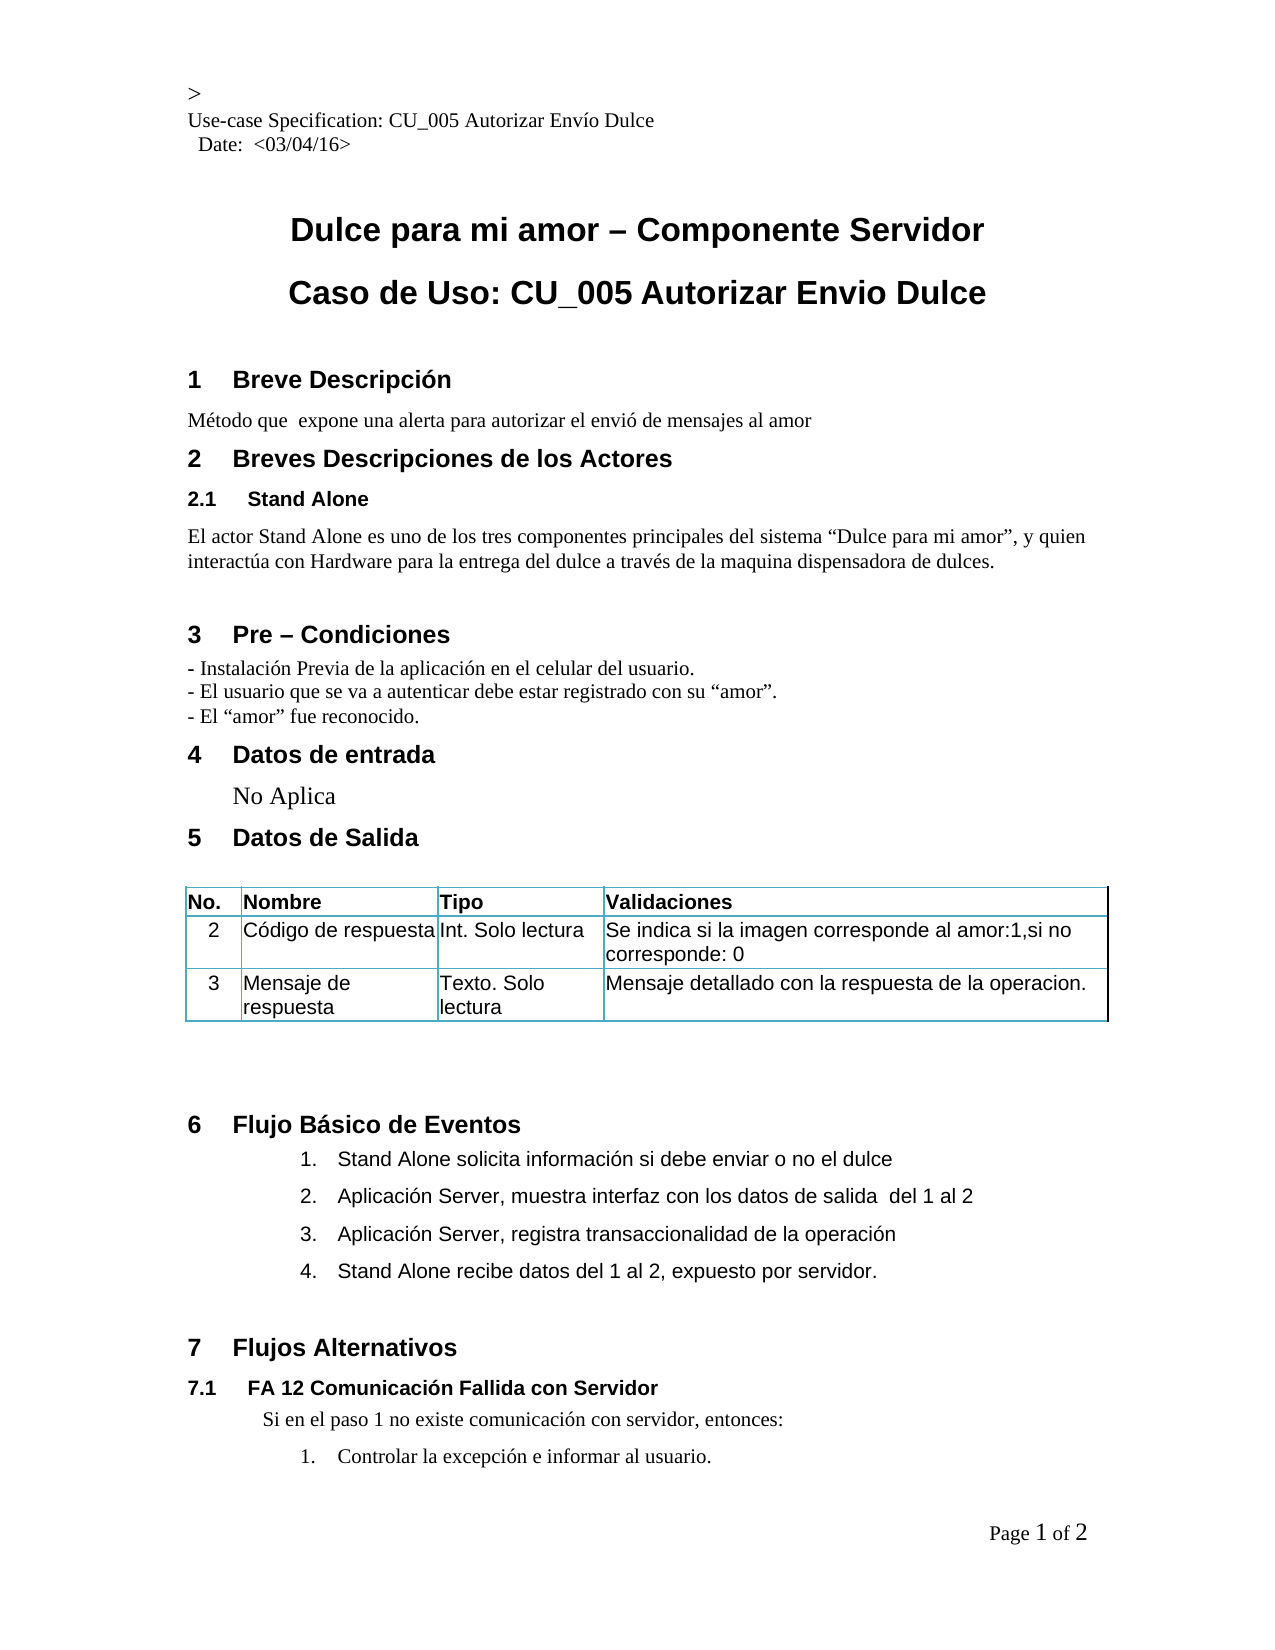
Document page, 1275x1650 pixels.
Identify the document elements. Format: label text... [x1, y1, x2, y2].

table_cell Texto. Solo lectura [439, 969, 603, 1020]
subtitle Flujo Básico de Eventos [187, 1111, 1087, 1139]
text - El “amor” fue reconocido. [187, 703, 1087, 728]
subtitle Flujos Alternativos [187, 1333, 1087, 1362]
table_cell Int. Solo lectura [439, 917, 603, 968]
table_cell Código de respuesta [242, 917, 437, 968]
subtitle Pre – Condiciones [187, 620, 1087, 649]
list Aplicación Server, registra transaccionalidad de la operación [300, 1221, 1087, 1246]
table_header No. [187, 888, 241, 915]
list Stand Alone solicita información si debe enviar o no el dulce [300, 1146, 1087, 1171]
subtitle Datos de Salida [187, 823, 1087, 851]
table_cell Se indica si la imagen corresponde al amor:1,si no corresponde: 0 [605, 917, 1107, 968]
title Dulce para mi amor – Componente Servidor [187, 210, 1087, 248]
list Controlar la excepción e informar al usuario. [300, 1443, 1087, 1468]
text - Instalación Previa de la aplicación en el celular del usuario. [187, 655, 1087, 679]
list Aplicación Server, muestra interfaz con los datos de salida del 1 al 2 [300, 1183, 1087, 1208]
table_cell 3 [187, 969, 241, 1020]
text - El usuario que se va a autenticar debe estar registrado con su “amor”. [187, 679, 1087, 703]
subtitle Breves Descripciones de los Actores [187, 444, 1087, 473]
subtitle Breve Descripción [187, 365, 1087, 394]
table_header Validaciones [605, 888, 1107, 915]
table_cell Mensaje de respuesta [242, 969, 437, 1020]
subtitle Datos de entrada [187, 740, 1087, 769]
subtitle Método que expone una alerta para autorizar el envió de mensajes al amor [187, 407, 1087, 432]
subtitle No Aplica [232, 781, 1087, 810]
subtitle FA 12 Comunicación Fallida con Servidor [187, 1374, 1087, 1399]
subtitle Stand Alone [187, 485, 1087, 510]
title Caso de Uso: CU_005 Autorizar Envio Dulce [187, 273, 1087, 312]
text Si en el paso 1 no existe comunicación con servidor, entonces: [262, 1406, 1087, 1431]
table_header Tipo [439, 888, 603, 915]
list Stand Alone recibe datos del 1 al 2, expuesto por servidor. [300, 1258, 1087, 1283]
subtitle El actor Stand Alone es uno de los tres componentes principales del sistema “Dulce para mi amor”, y quien interactúa con Hardware para la entrega del dulce a través de la maquina dispensadora de dulces. [187, 523, 1087, 573]
table_cell 2 [187, 917, 241, 968]
table_cell Mensaje detallado con la respuesta de la operacion. [605, 969, 1107, 1020]
table_header Nombre [242, 888, 437, 915]
